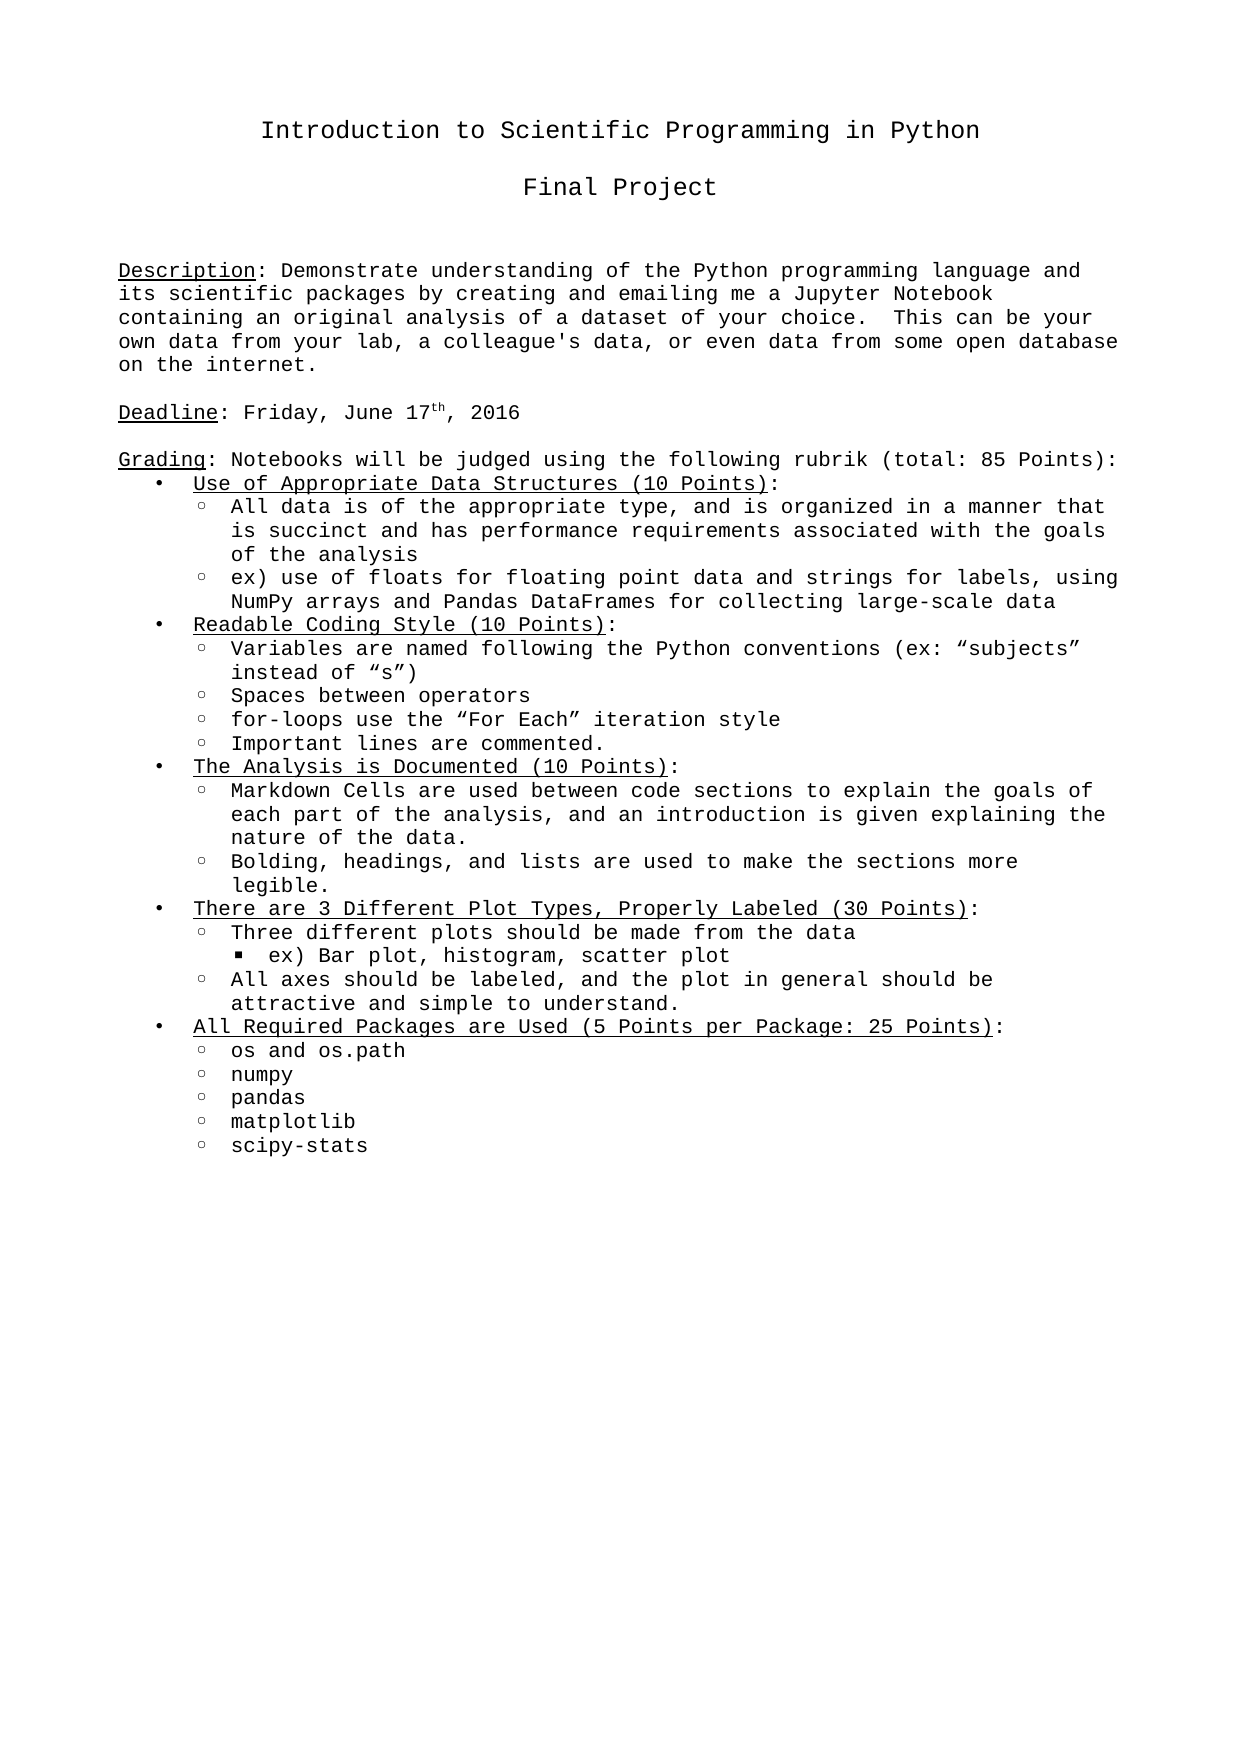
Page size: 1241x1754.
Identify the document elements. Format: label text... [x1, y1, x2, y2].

list All axes should be labeled, and the plot in general should be attractive and simple to understand. [193, 969, 1122, 1016]
list Three different plots should be made from the data [193, 922, 1122, 946]
list There are 3 Different Plot Types, Properly Labeled (30 Points): [156, 898, 1122, 922]
list numpy [193, 1064, 1122, 1087]
list Important lines are commented. [193, 733, 1122, 756]
list os and os.path [193, 1040, 1122, 1064]
list Readable Coding Style (10 Points): [156, 614, 1122, 638]
list All data is of the appropriate type, and is organized in a manner that is succinct and has performance requirements associated with the goals of the analysis [193, 496, 1122, 567]
list All Required Packages are Used (5 Points per Package: 25 Points): [156, 1016, 1122, 1040]
list for-loops use the “For Each” iteration style [193, 709, 1122, 733]
list Spaces between operators [193, 685, 1122, 709]
text Deadline: Friday, June 17th, 2016 [118, 402, 1122, 425]
text Grading: Notebooks will be judged using the following rubrik (total: 85 Points): [118, 449, 1122, 473]
list ex) Bar plot, histogram, scatter plot [231, 946, 1122, 969]
text Introduction to Scientific Programming in Python [118, 118, 1122, 146]
list scipy-stats [193, 1135, 1122, 1158]
list Bolding, headings, and lists are used to make the sections more legible. [193, 851, 1122, 898]
list ex) use of floats for floating point data and strings for labels, using NumPy arrays and Pandas DataFrames for collecting large-scale data [193, 567, 1122, 614]
text Description: Demonstrate understanding of the Python programming language and its scientific packages by creating and emailing me a Jupyter Notebook containing an original analysis of a dataset of your choice. This can be your own data from your lab, a colleague's data, or even data from some open database on the internet. [118, 260, 1122, 378]
text Final Project [118, 175, 1122, 203]
list The Analysis is Documented (10 Points): [156, 756, 1122, 780]
list Markdown Cells are used between code sections to explain the goals of each part of the analysis, and an introduction is given explaining the nature of the data. [193, 780, 1122, 851]
list matplotlib [193, 1111, 1122, 1135]
list Use of Appropriate Data Structures (10 Points): [156, 473, 1122, 496]
list Variables are named following the Python conventions (ex: “subjects” instead of “s”) [193, 638, 1122, 685]
list pandas [193, 1087, 1122, 1111]
